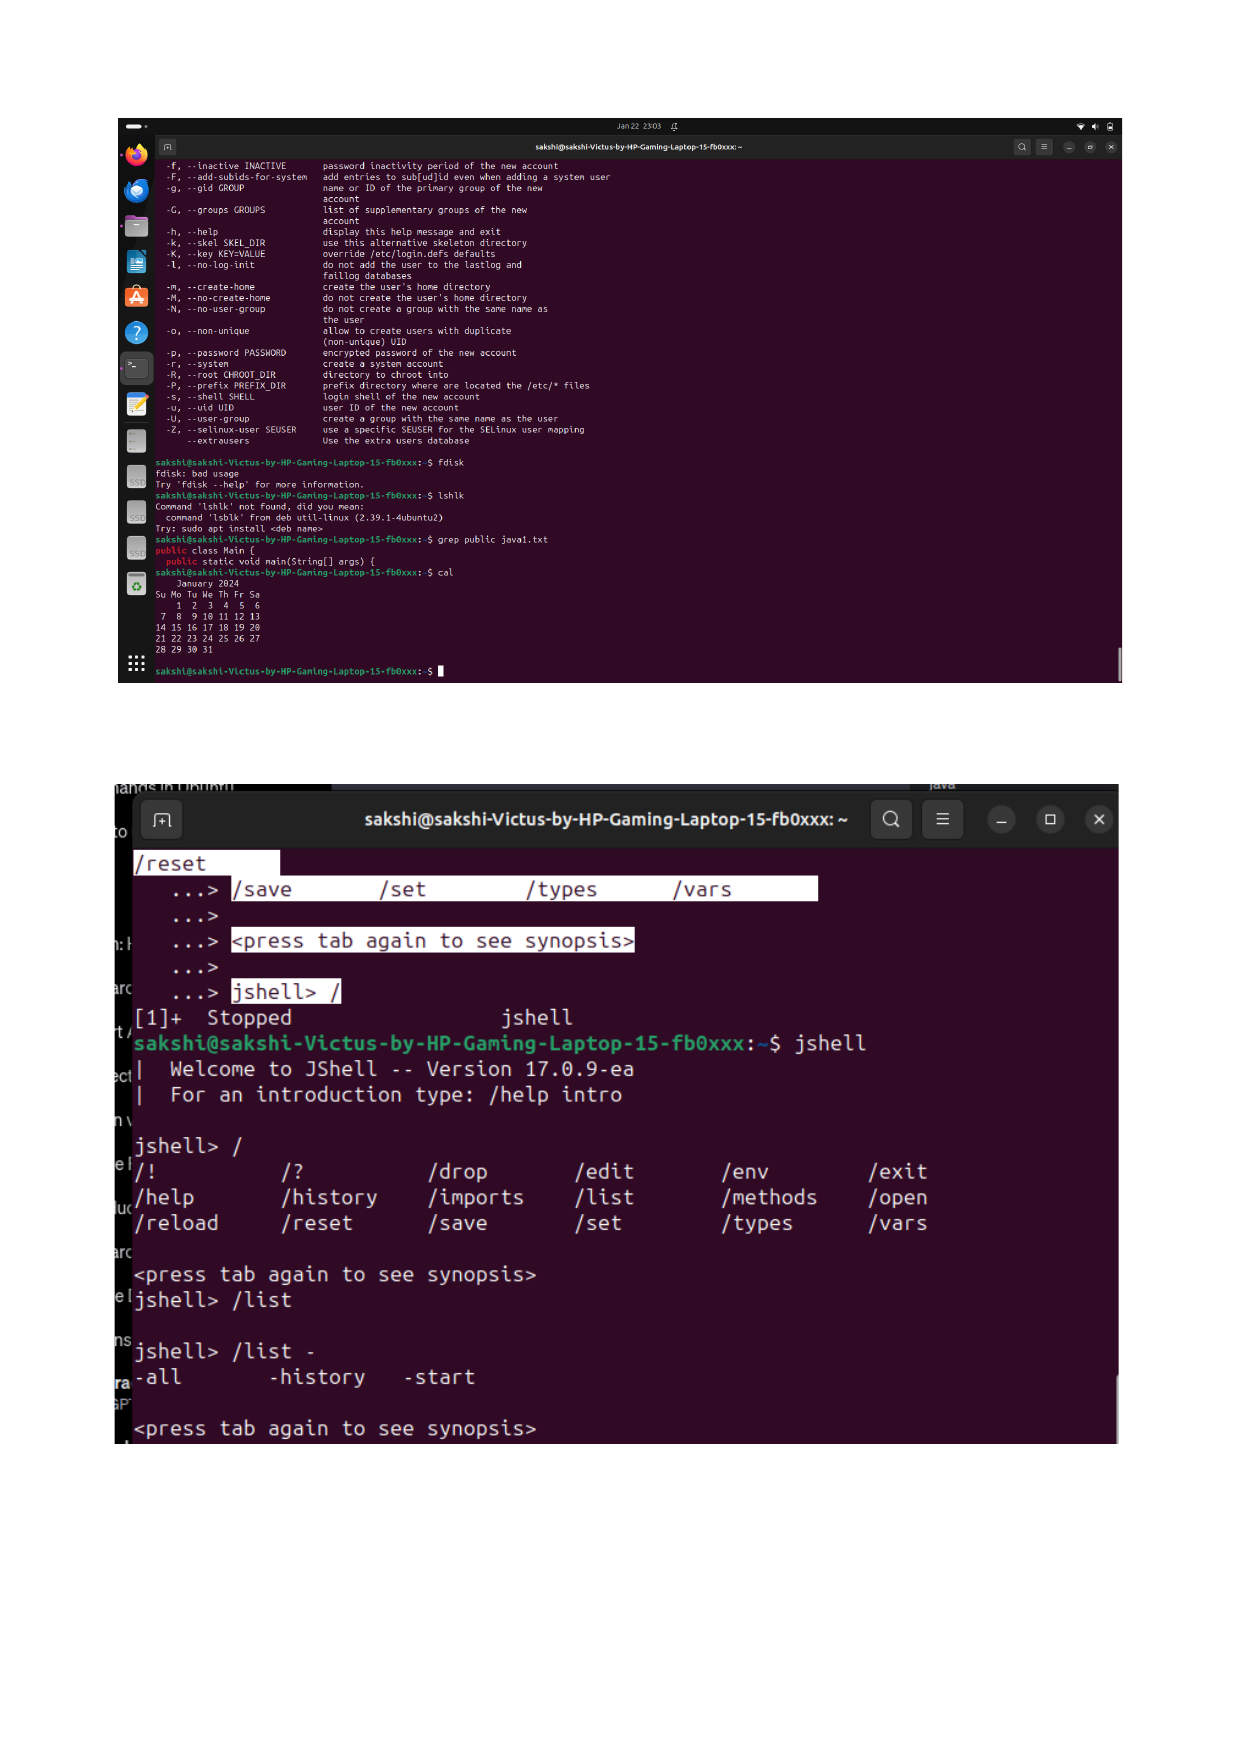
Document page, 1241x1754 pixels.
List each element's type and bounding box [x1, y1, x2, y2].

picture [114, 784, 1119, 1444]
picture [118, 118, 1123, 683]
